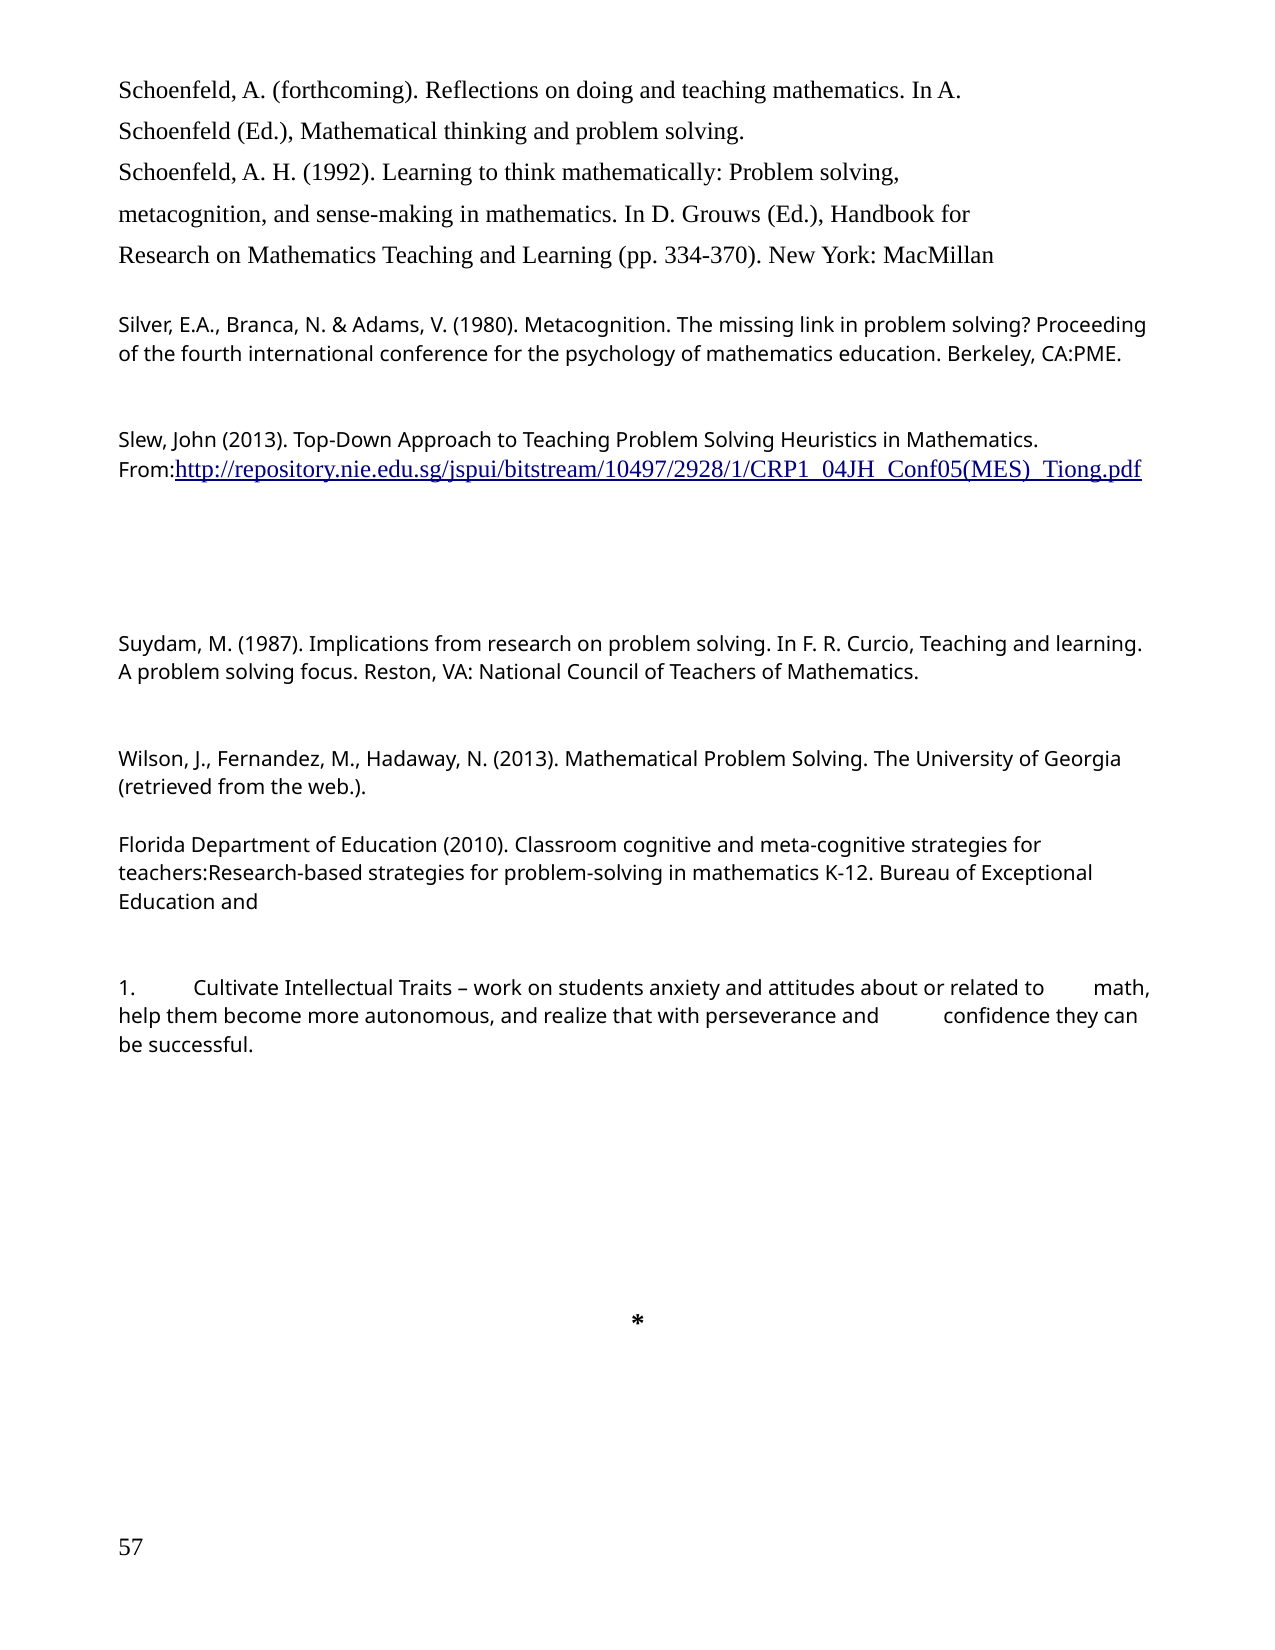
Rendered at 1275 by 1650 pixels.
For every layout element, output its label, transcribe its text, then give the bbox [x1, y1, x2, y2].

text Florida Department of Education (2010). Classroom cognitive and meta-cognitive strategies for teachers:Research-based strategies for problem-solving in mathematics K-12. Bureau of Exceptional Education and [118, 830, 1157, 915]
text metacognition, and sense-making in mathematics. In D. Grouws (Ed.), Handbook for [118, 199, 1157, 227]
text Schoenfeld, A. (forthcoming). Reflections on doing and teaching mathematics. In A. [118, 75, 1157, 104]
text 1. Cultivate Intellectual Traits – work on students anxiety and attitudes about or related to math, help them become more autonomous, and realize that with perseverance and confidence they can be successful. [118, 973, 1157, 1058]
text Suydam, M. (1987). Implications from research on problem solving. In F. R. Curcio, Teaching and learning. A problem solving focus. Reston, VA: National Council of Teachers of Mathematics. [118, 629, 1157, 686]
text Silver, E.A., Branca, N. & Adams, V. (1980). Metacognition. The missing link in problem solving? Proceeding of the fourth international conference for the psychology of mathematics education. Berkeley, CA:PME. [118, 310, 1157, 367]
text Wilson, J., Fernandez, M., Hadaway, N. (2013). Mathematical Problem Solving. The University of Georgia (retrieved from the web.). [118, 744, 1157, 801]
text * [118, 1307, 1157, 1338]
text Schoenfeld (Ed.), Mathematical thinking and problem solving. [118, 116, 1157, 145]
text Schoenfeld, A. H. (1992). Learning to think mathematically: Problem solving, [118, 157, 1157, 186]
text Slew, John (2013). Top-Down Approach to Teaching Problem Solving Heuristics in Mathematics. From:http://repository.nie.edu.sg/jspui/bitstream/10497/2928/1/CRP1_04JH_Conf05(MES)_Tiong.pdf [118, 426, 1157, 483]
text Research on Mathematics Teaching and Learning (pp. 334-370). New York: MacMillan [118, 240, 1157, 269]
